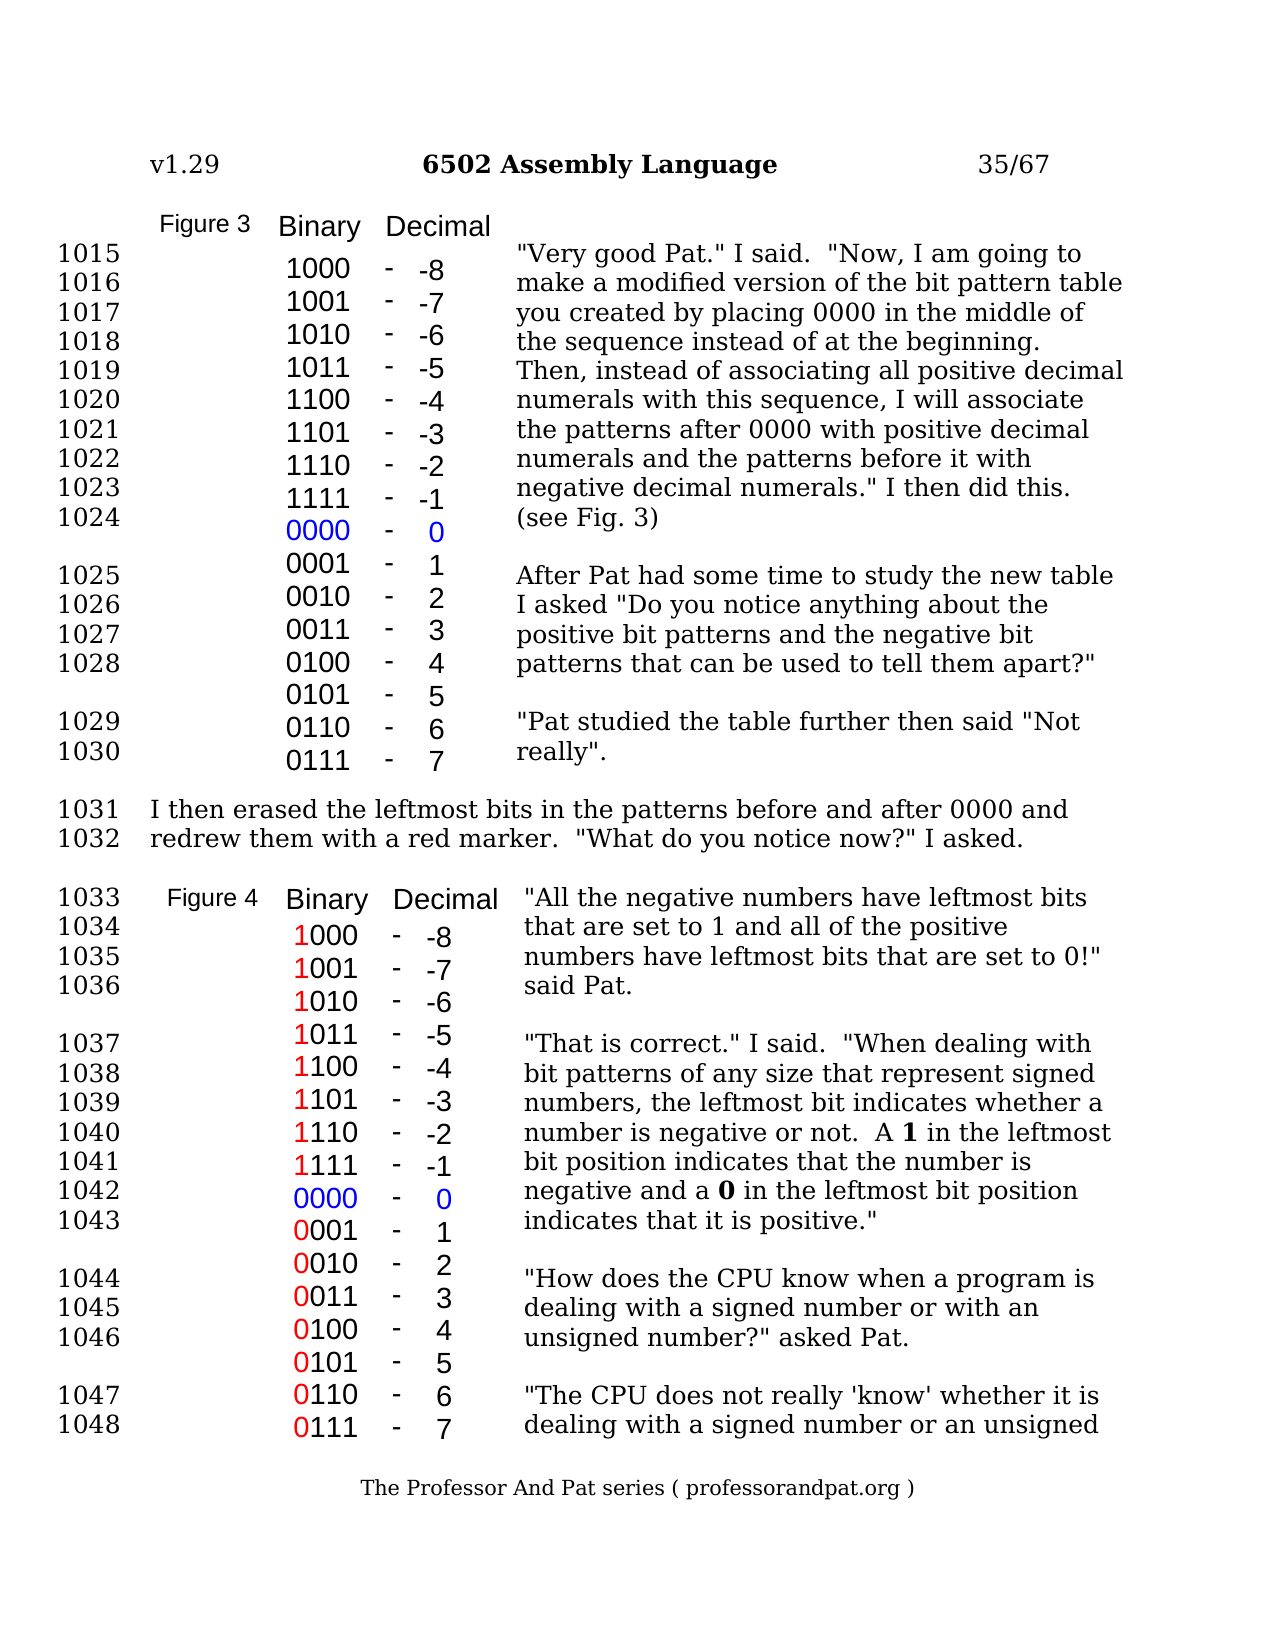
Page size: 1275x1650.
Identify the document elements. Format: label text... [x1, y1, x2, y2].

text After Pat had some time to study the new table I asked "Do you notice anything about the positive bit patterns and the negative bit patterns that can be used to tell them apart?" [150, 561, 1125, 678]
text I then erased the leftmost bits in the patterns before and after 0000 and redrew them with a red marker. "What do you notice now?" I asked. [150, 795, 1125, 854]
text "Very good Pat." I said. "Now, I am going to make a modified version of the bit pattern table you created by placing 0000 in the middle of the sequence instead of at the beginning. Then, instead of associating all positive decimal numerals with this sequence, I will associate the patterns after 0000 with positive decimal numerals and the patterns before it with negative decimal numerals." I then did this. (see Fig. 3) [150, 239, 1125, 532]
text "That is correct." I said. "When dealing with bit patterns of any size that represent signed numbers, the leftmost bit indicates whether a number is negative or not. A 1 in the leftmost bit position indicates that the number is negative and a 0 in the leftmost bit position indicates that it is positive." [150, 1029, 1125, 1235]
text "Pat studied the table further then said "Not really". [150, 708, 1125, 766]
text "How does the CPU know when a program is dealing with a signed number or with an unsigned number?" asked Pat. [150, 1264, 1125, 1352]
text "All the negative numbers have leftmost bits that are set to 1 and all of the positive numbers have leftmost bits that are set to 0!" said Pat. [150, 883, 1125, 1000]
text "The CPU does not really 'know' whether it is dealing with a signed number or an unsigned number. It just executes the instructions it has been given. It is the programmer that decides which variables in the program contain signed numbers and which variables contain unsigned numbers. It is the object that the programmer is modeling with the program that is used to make this determination. [150, 1381, 1125, 1440]
